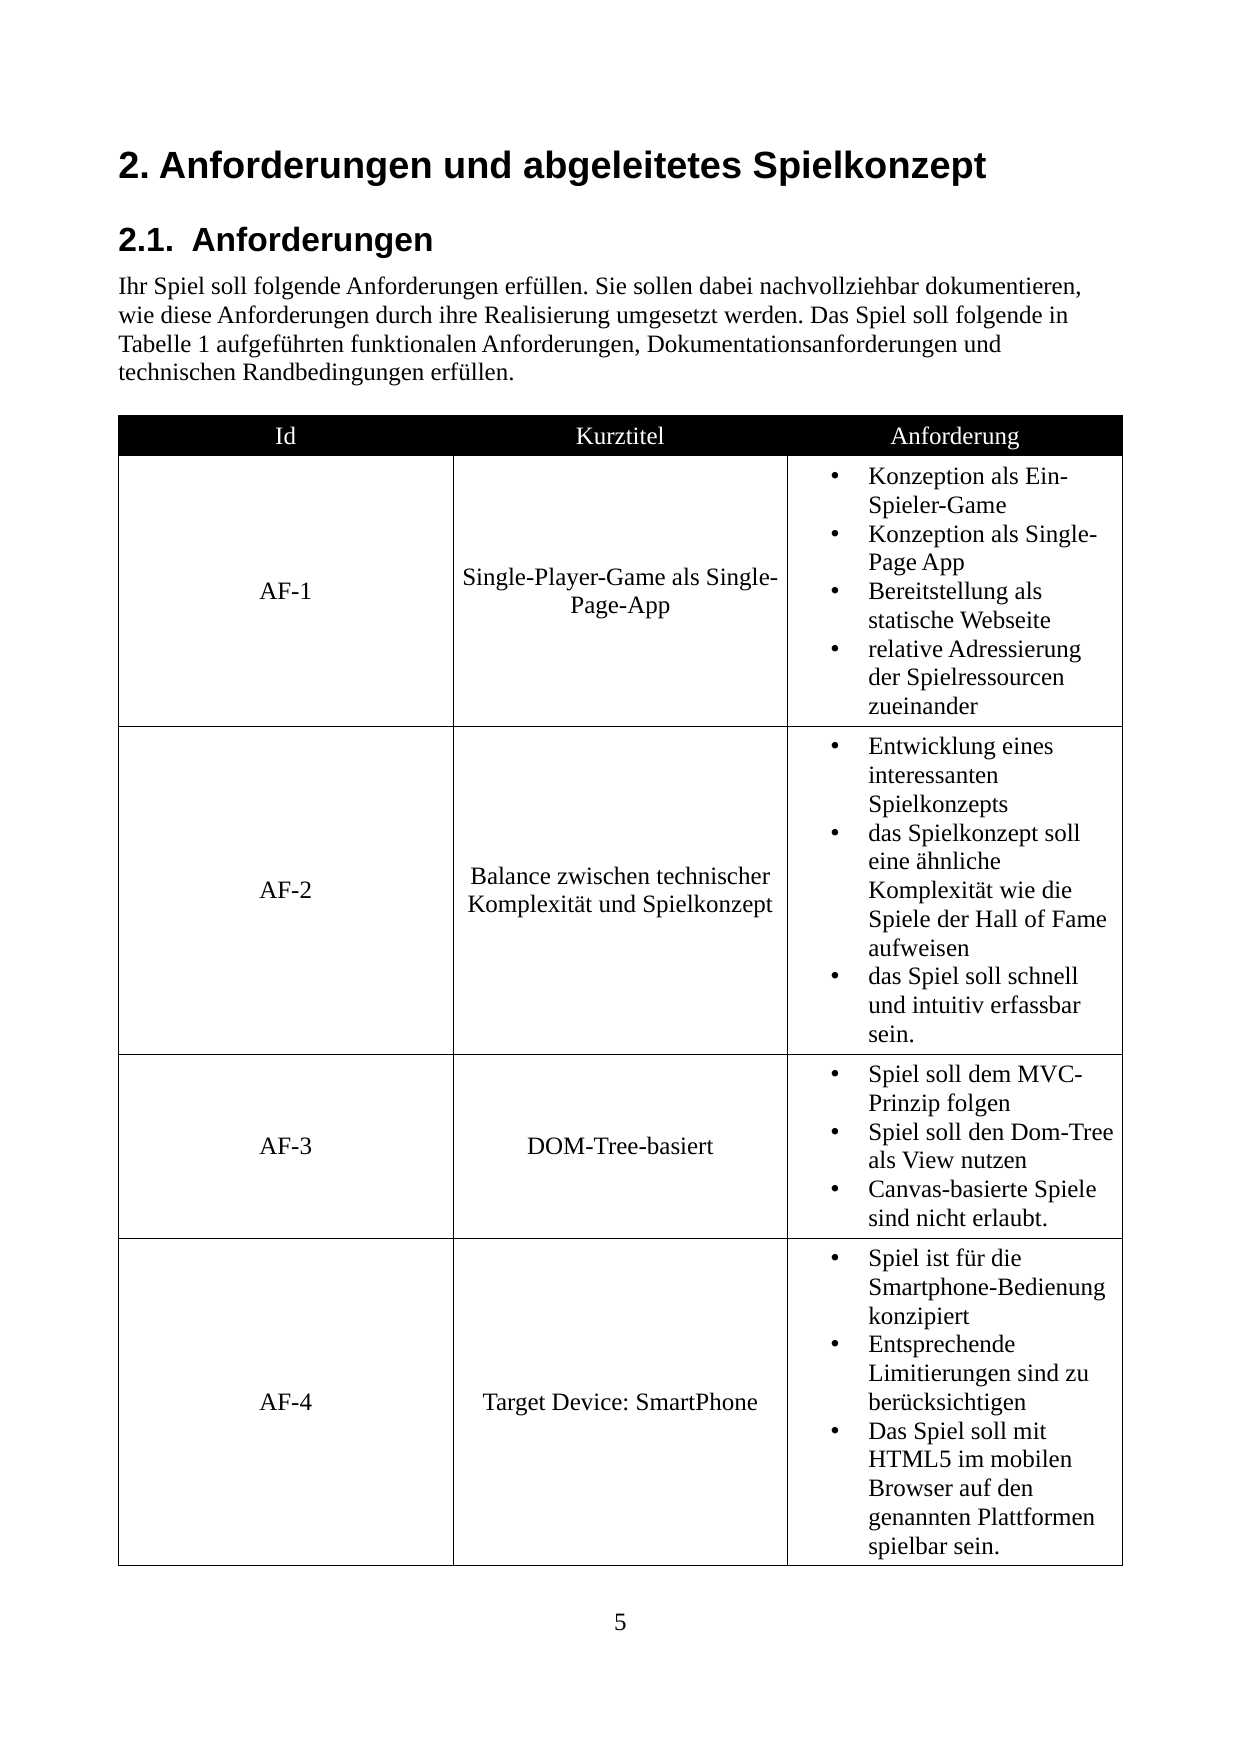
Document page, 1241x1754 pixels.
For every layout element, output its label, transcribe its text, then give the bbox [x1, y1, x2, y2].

table_cell Spiel ist für die Smartphone-Bedienung konzipiert Entsprechende Limitierungen sind zu berücksichtigen Das Spiel soll mit HTML5 im mobilen Browser auf den genannten Plattformen spielbar sein. [788, 1239, 1122, 1565]
table_header Kurztitel [454, 416, 787, 455]
table_cell Target Device: SmartPhone [454, 1239, 787, 1565]
table_header Id [119, 416, 453, 455]
table_header Anforderung [788, 416, 1122, 455]
table_cell AF-2 [119, 727, 453, 1053]
table_cell AF-1 [119, 456, 453, 726]
text Ihr Spiel soll folgende Anforderungen erfüllen. Sie sollen dabei nachvollziehbar dokumentieren, wie diese Anforderungen durch ihre Realisierung umgesetzt werden. Das Spiel soll folgende in Tabelle 1 aufgeführten funktionalen Anforderungen, Dokumentationsanforderungen und technischen Randbedingungen erfüllen. [118, 271, 1122, 386]
subtitle 2. Anforderungen und abgeleitetes Spielkonzept [118, 143, 1122, 187]
table_cell Konzeption als Ein-Spieler-Game Konzeption als Single-Page App Bereitstellung als statische Webseite relative Adressierung der Spielressourcen zueinander [788, 456, 1122, 726]
table_cell DOM-Tree-basiert [454, 1055, 787, 1237]
table_cell AF-4 [119, 1239, 453, 1565]
table_cell Balance zwischen technischer Komplexität und Spielkonzept [454, 727, 787, 1053]
table_cell Single-Player-Game als Single-Page-App [454, 456, 787, 726]
table_cell Spiel soll dem MVC-Prinzip folgen Spiel soll den Dom-Tree als View nutzen Canvas-basierte Spiele sind nicht erlaubt. [788, 1055, 1122, 1237]
table_cell Entwicklung eines interessanten Spielkonzepts das Spielkonzept soll eine ähnliche Komplexität wie die Spiele der Hall of Fame aufweisen das Spiel soll schnell und intuitiv erfassbar sein. [788, 727, 1122, 1053]
table_cell AF-3 [119, 1055, 453, 1237]
subtitle 2.1. Anforderungen [118, 220, 1122, 259]
